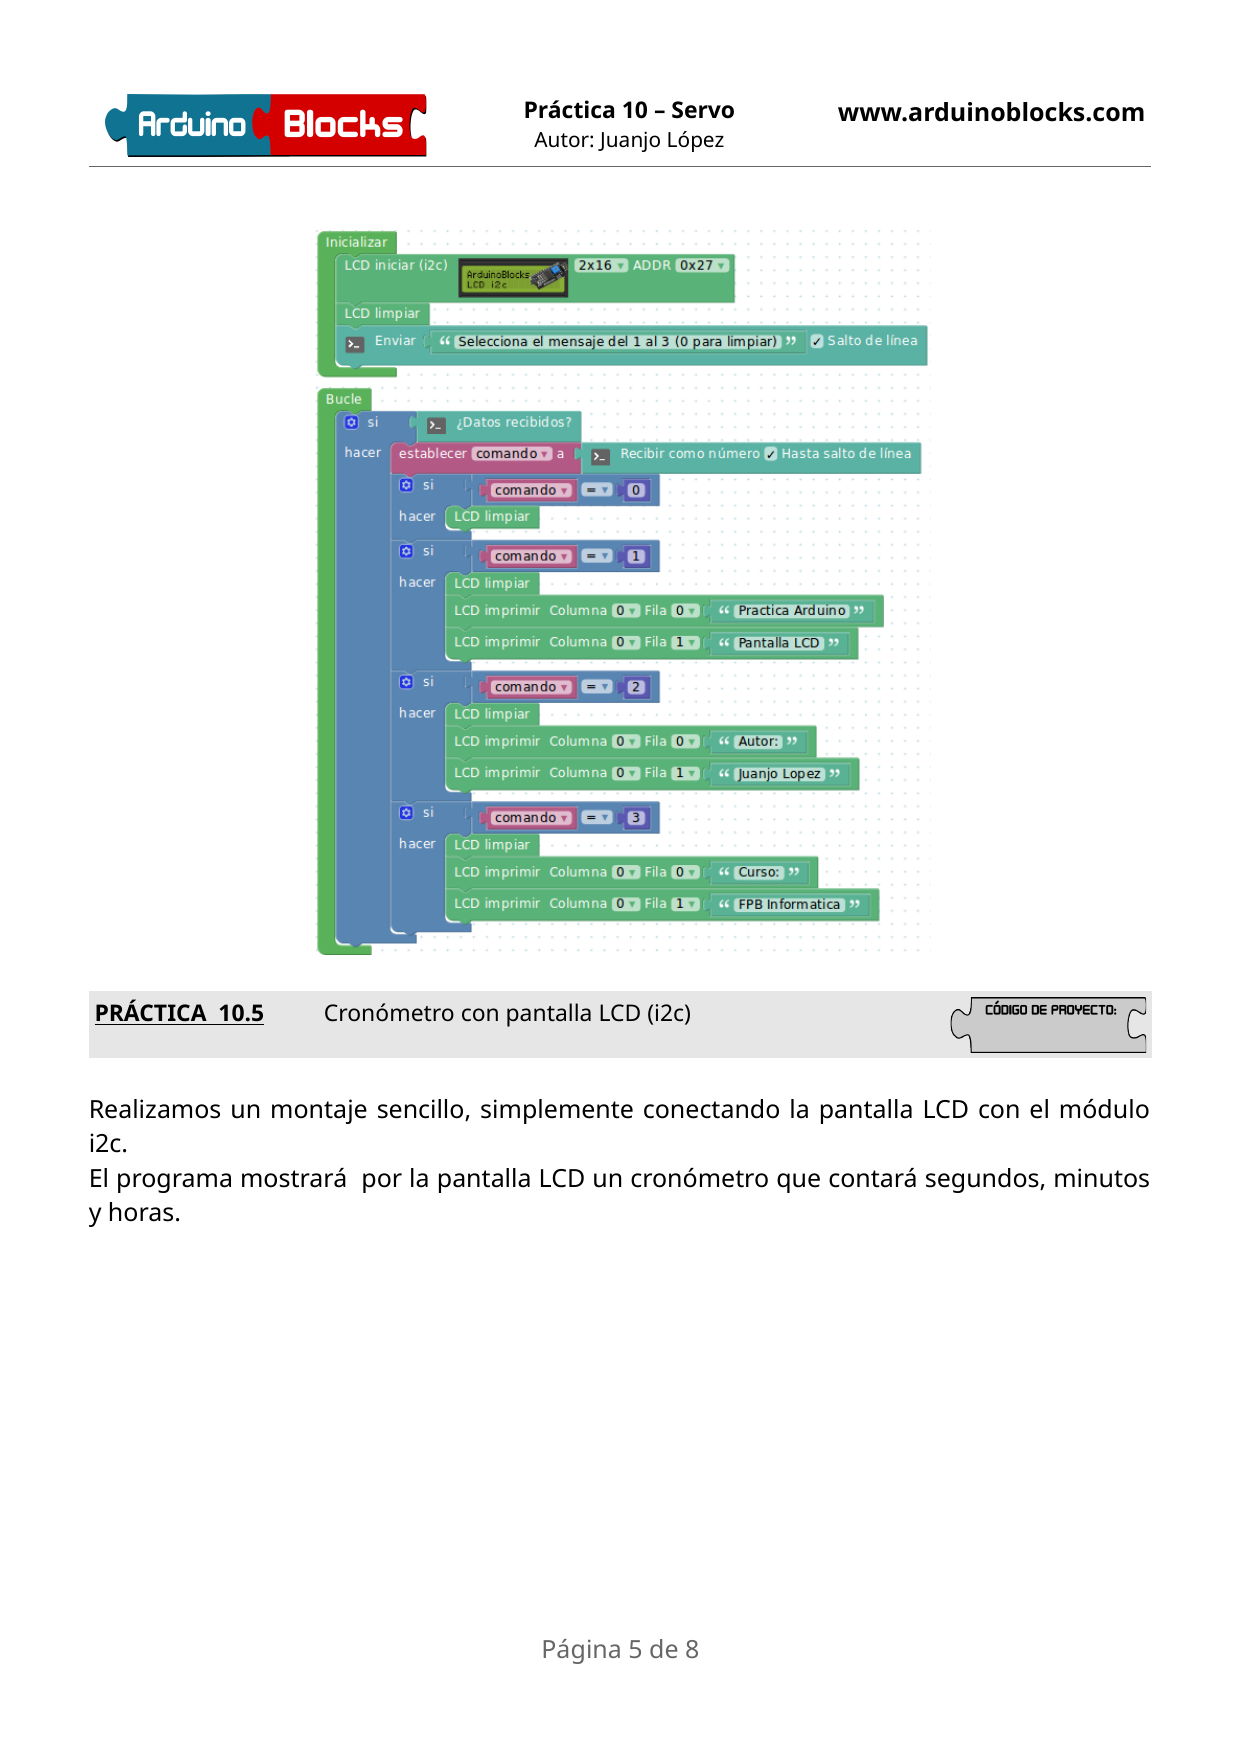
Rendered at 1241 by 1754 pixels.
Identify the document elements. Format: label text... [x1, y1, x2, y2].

table_header Cronómetro con pantalla LCD (i2c) [318, 991, 945, 1058]
picture [950, 997, 1147, 1053]
picture [105, 94, 427, 157]
text El programa mostrará por la pantalla LCD un cronómetro que contará segundos, minutos y horas. [88, 1160, 1152, 1228]
text Realizamos un montaje sencillo, simplemente conectando la pantalla LCD con el módulo i2c. [88, 1092, 1152, 1160]
table_header [89, 224, 1152, 960]
table_header PRÁCTICA 10.5 [89, 991, 318, 1058]
picture [309, 230, 931, 955]
table_header [945, 991, 1152, 1058]
